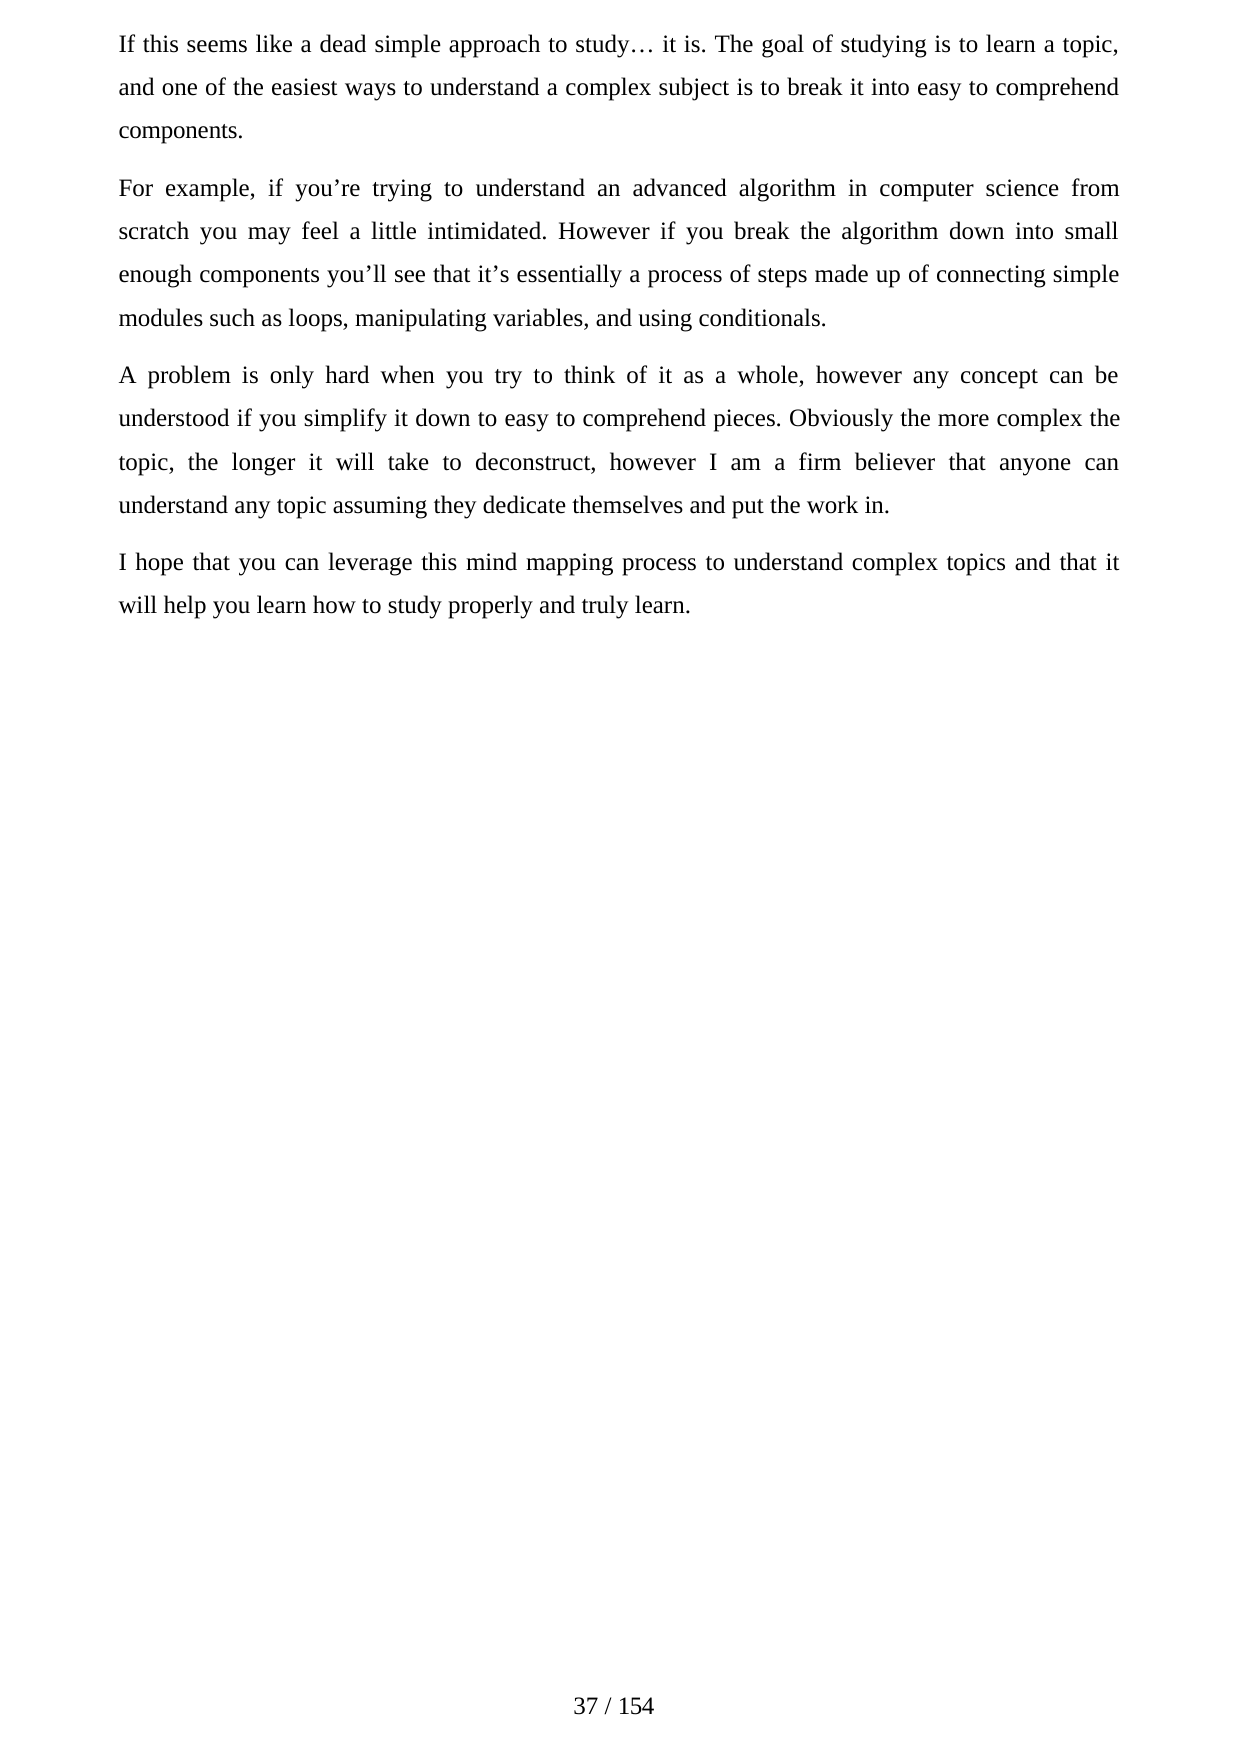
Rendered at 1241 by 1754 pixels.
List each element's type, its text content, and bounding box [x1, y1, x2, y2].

text For example, if you’re trying to understand an advanced algorithm in computer science from scratch you may feel a little intimidated. However if you break the algorithm down into small enough components you’ll see that it’s essentially a process of steps made up of connecting simple modules such as loops, manipulating variables, and using conditionals. [118, 173, 1121, 331]
text If this seems like a dead simple approach to study… it is. The goal of studying is to learn a topic, and one of the easiest ways to understand a complex subject is to break it into easy to comprehend components. [118, 29, 1121, 144]
text A problem is only hard when you try to think of it as a whole, however any concept can be understood if you simplify it down to easy to comprehend pieces. Obviously the more complex the topic, the longer it will take to deconstruct, however I am a firm believer that anyone can understand any topic assuming they dedicate themselves and put the work in. [118, 360, 1121, 518]
text I hope that you can leverage this mind mapping process to understand complex topics and that it will help you learn how to study properly and truly learn. [118, 547, 1121, 619]
